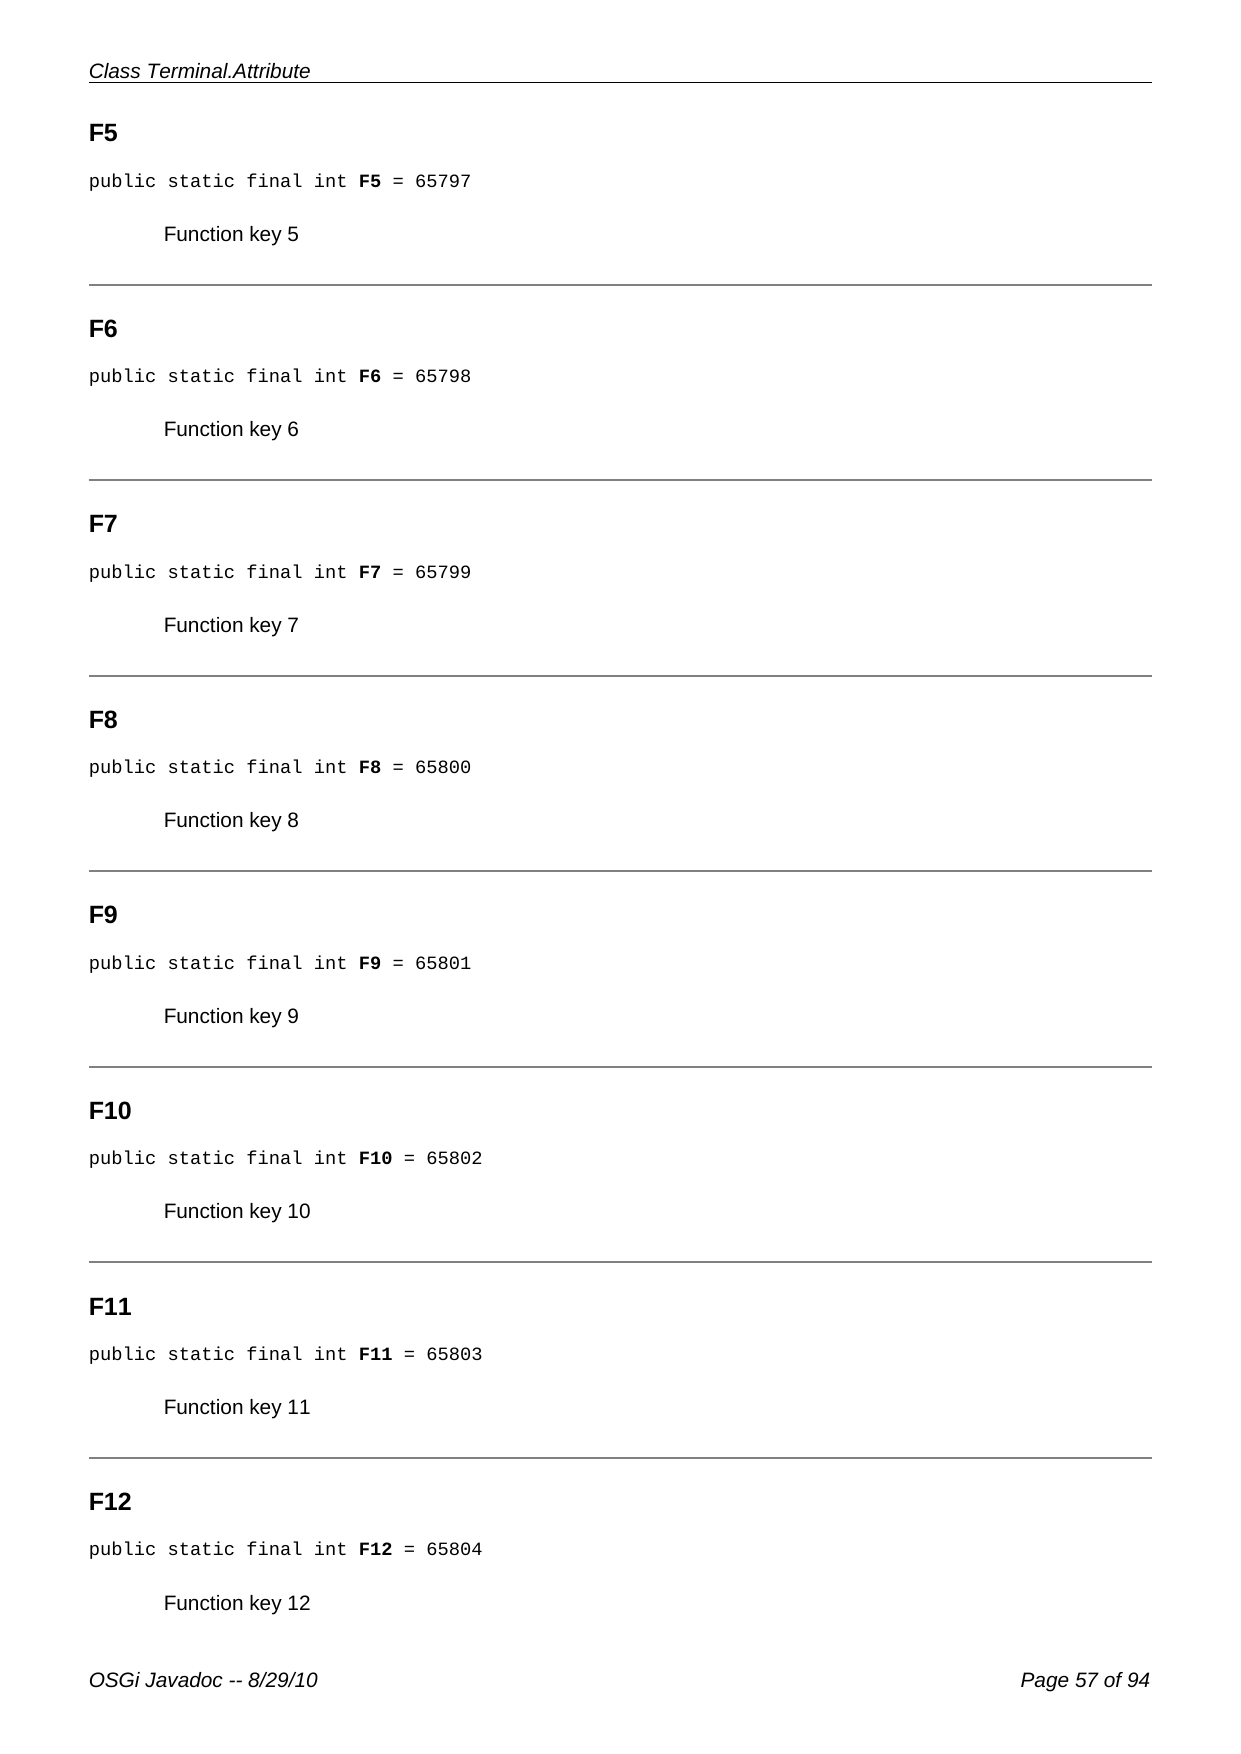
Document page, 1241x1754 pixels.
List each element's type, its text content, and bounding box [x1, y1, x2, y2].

text Function key 7 [163, 613, 1152, 637]
text public static final int F12 = 65804 [88, 1540, 1152, 1561]
text public static final int F5 = 65797 [88, 171, 1152, 193]
subtitle F12 [88, 1487, 1152, 1516]
text Function key 12 [163, 1590, 1152, 1614]
text public static final int F8 = 65800 [88, 758, 1152, 779]
subtitle F7 [88, 509, 1152, 538]
text public static final int F10 = 65802 [88, 1149, 1152, 1170]
subtitle F6 [88, 314, 1152, 343]
subtitle F8 [88, 705, 1152, 734]
subtitle F9 [88, 901, 1152, 929]
text public static final int F11 = 65803 [88, 1344, 1152, 1366]
text Function key 10 [163, 1199, 1152, 1223]
text Function key 6 [163, 417, 1152, 441]
text Function key 8 [163, 808, 1152, 832]
subtitle F10 [88, 1096, 1152, 1125]
text public static final int F7 = 65799 [88, 562, 1152, 584]
text Function key 11 [163, 1395, 1152, 1419]
text public static final int F9 = 65801 [88, 953, 1152, 975]
text Function key 9 [163, 1004, 1152, 1028]
text public static final int F6 = 65798 [88, 367, 1152, 388]
subtitle F5 [88, 118, 1152, 147]
subtitle F11 [88, 1292, 1152, 1320]
text Function key 5 [163, 222, 1152, 246]
